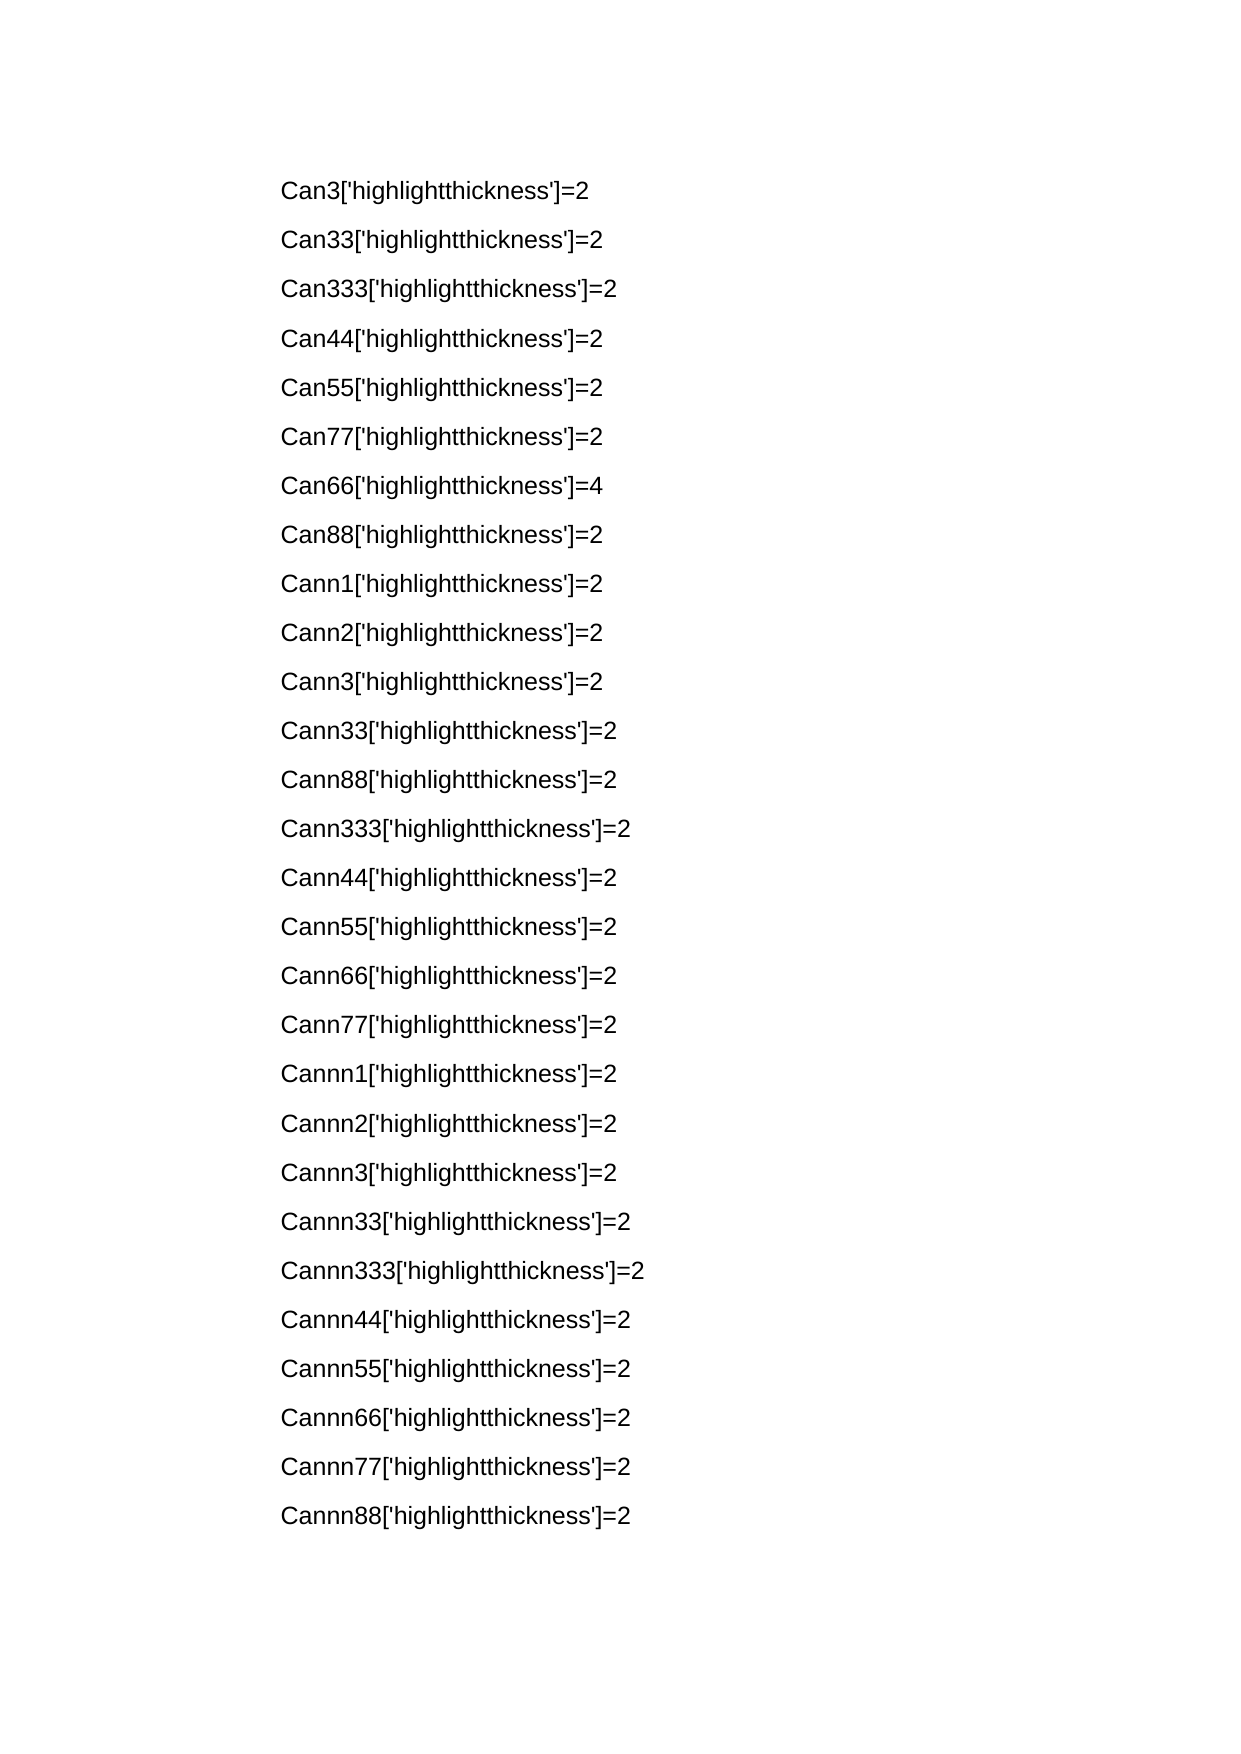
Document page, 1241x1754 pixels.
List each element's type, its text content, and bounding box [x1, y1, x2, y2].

text Can55['highlightthickness']=2 [118, 373, 1122, 401]
text Cannn77['highlightthickness']=2 [118, 1452, 1122, 1481]
text Can33['highlightthickness']=2 [118, 225, 1122, 254]
text Cann333['highlightthickness']=2 [118, 814, 1122, 843]
text Cannn66['highlightthickness']=2 [118, 1403, 1122, 1432]
text Can3['highlightthickness']=2 [118, 176, 1122, 205]
text Can44['highlightthickness']=2 [118, 323, 1122, 352]
text Cannn88['highlightthickness']=2 [118, 1501, 1122, 1530]
text Cannn55['highlightthickness']=2 [118, 1354, 1122, 1383]
text Can66['highlightthickness']=4 [118, 471, 1122, 499]
text Cann33['highlightthickness']=2 [118, 716, 1122, 745]
text Cannn1['highlightthickness']=2 [118, 1059, 1122, 1088]
text Can77['highlightthickness']=2 [118, 422, 1122, 450]
text Cannn33['highlightthickness']=2 [118, 1207, 1122, 1235]
text Cann66['highlightthickness']=2 [118, 961, 1122, 990]
text Cann44['highlightthickness']=2 [118, 863, 1122, 892]
text Cannn3['highlightthickness']=2 [118, 1158, 1122, 1186]
text Cann77['highlightthickness']=2 [118, 1010, 1122, 1039]
text Can88['highlightthickness']=2 [118, 520, 1122, 548]
text Cann3['highlightthickness']=2 [118, 667, 1122, 696]
text Cann55['highlightthickness']=2 [118, 912, 1122, 941]
text Can333['highlightthickness']=2 [118, 274, 1122, 303]
text Cann88['highlightthickness']=2 [118, 765, 1122, 794]
text Cannn44['highlightthickness']=2 [118, 1305, 1122, 1333]
text Cannn333['highlightthickness']=2 [118, 1256, 1122, 1284]
text Cann2['highlightthickness']=2 [118, 618, 1122, 647]
text Cannn2['highlightthickness']=2 [118, 1108, 1122, 1137]
text Cann1['highlightthickness']=2 [118, 569, 1122, 598]
